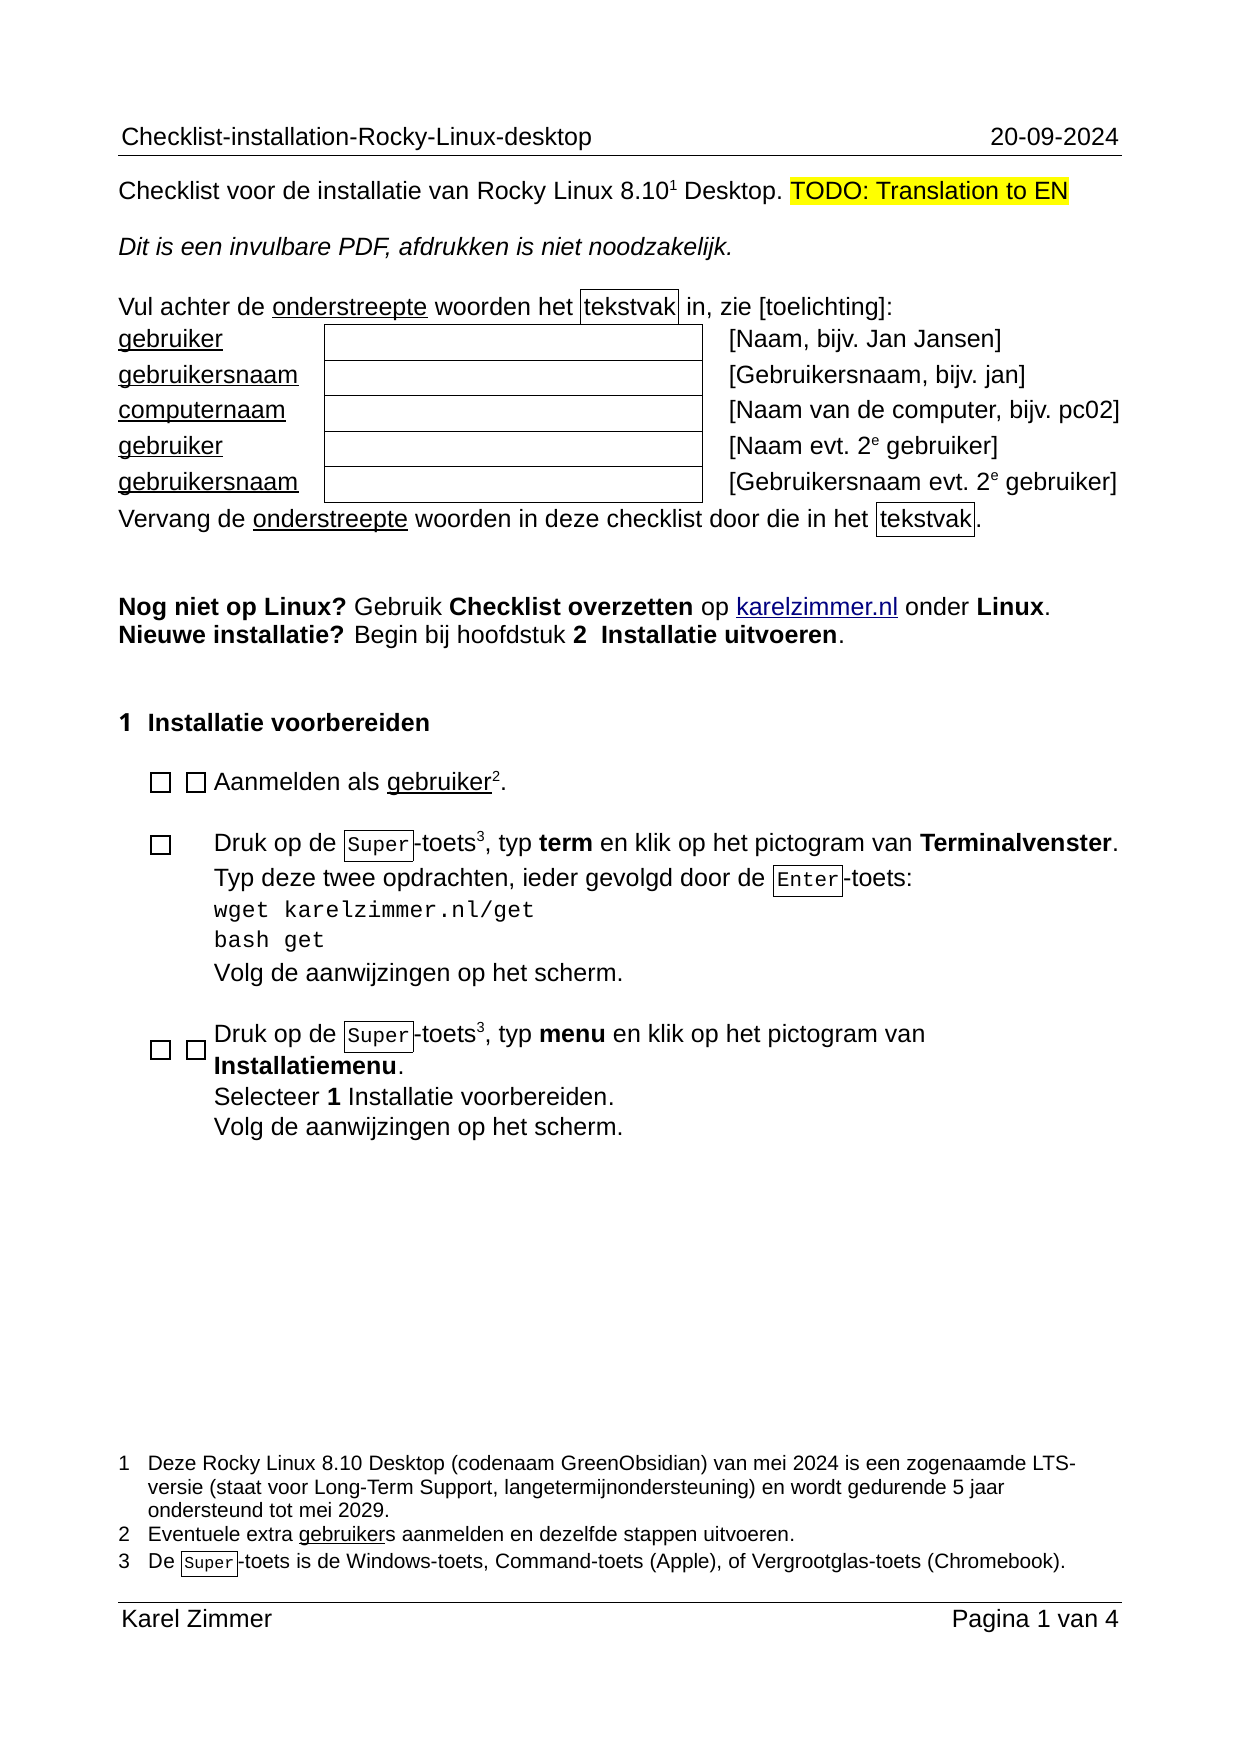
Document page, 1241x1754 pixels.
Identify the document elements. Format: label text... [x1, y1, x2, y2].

table_cell [142, 798, 177, 828]
list Installatie voorbereiden [118, 705, 1122, 739]
table_cell [118, 863, 142, 897]
table_cell [177, 897, 213, 928]
table_cell [118, 1081, 142, 1112]
text gebruikersnaam [118, 360, 324, 395]
table_cell [142, 1081, 177, 1112]
table_cell [142, 828, 177, 862]
text Deze Rocky Linux 8.10 Desktop (codenaam GreenObsidian) van mei 2024 is een zogenaamde LTS-versie (staat voor Long-Term Support, langetermijnondersteuning) en wordt gedurende 5 jaar ondersteund tot mei 2029. [118, 1452, 1122, 1522]
table_header Aanmelden als gebruiker. [213, 767, 1122, 797]
table_cell [177, 988, 213, 1018]
table_cell Volg de aanwijzingen op het scherm. [213, 958, 1122, 988]
table_cell [177, 1019, 213, 1081]
table_cell [118, 928, 142, 958]
text in, zie [toelichting]: [679, 289, 1122, 324]
table_cell wget karelzimmer.nl/get [213, 897, 1122, 928]
text [Gebruikersnaam, bijv. jan] [703, 360, 1122, 395]
text tekstvak [877, 503, 974, 536]
table_cell [118, 958, 142, 988]
table_cell [177, 928, 213, 958]
table_header [177, 767, 213, 797]
table_cell [177, 1112, 213, 1142]
text . [975, 502, 1122, 537]
table_cell [118, 828, 142, 862]
table_cell [142, 897, 177, 928]
table_cell Druk op de Super-toets3, typ menu en klik op het pictogram van Installatiemenu. [213, 1019, 1122, 1081]
text tekstvak [581, 290, 678, 324]
table_cell [142, 928, 177, 958]
table_cell [177, 1081, 213, 1112]
table_cell [118, 988, 142, 1018]
text GEBRUIKER [118, 431, 324, 466]
text Vervang de ONDERSTREEPTE woorden in deze checklist door die in het [118, 502, 876, 537]
text Nieuwe installatie? Begin bij hoofdstuk 2 Installatie uitvoeren. [118, 621, 1122, 649]
table_cell Druk op de Super-toets, typ term en klik op het pictogram van Terminalvenster. [213, 828, 1122, 862]
text [Naam, bijv. Jan Jansen] [703, 324, 1122, 360]
text GEBRUIKERSNaaM [118, 466, 324, 502]
table_cell Volg de aanwijzingen op het scherm. [213, 1112, 1122, 1142]
text Dit is een invulbare PDF, afdrukken is niet noodzakelijk. [118, 233, 1122, 261]
table_cell [142, 988, 177, 1018]
table_header [142, 767, 177, 797]
table_cell [177, 798, 213, 828]
text Nog niet op Linux? Gebruik Checklist overzetten op karelzimmer.nl onder Linux. [118, 593, 1122, 621]
table_cell Typ deze twee opdrachten, ieder gevolgd door de Enter-toets: [213, 863, 1122, 897]
table_cell [142, 863, 177, 897]
text Checklist voor de installatie van Rocky Linux 8.10 Desktop. TODO: Translation to EN [118, 177, 1122, 205]
table_cell [118, 798, 142, 828]
table_cell [142, 1019, 177, 1081]
table_cell [177, 828, 213, 862]
text COMPUTERNAAM [118, 395, 324, 431]
table_cell bash get [213, 928, 1122, 958]
table_cell [213, 988, 1122, 1018]
table_cell [213, 798, 1122, 828]
table_header [118, 767, 142, 797]
table_cell [118, 1112, 142, 1142]
text [Gebruikersnaam evt. 2e gebruiker] [703, 466, 1122, 502]
table_cell [177, 958, 213, 988]
table_cell [118, 1019, 142, 1081]
text [Naam evt. 2e gebruiker] [703, 431, 1122, 466]
table_cell Selecteer 1 Installatie voorbereiden. [213, 1081, 1122, 1112]
text [Naam van de computer, bijv. pc02] [703, 395, 1122, 431]
table_cell [118, 897, 142, 928]
text Vul achter de ONDERSTREEPTE woorden het [118, 289, 580, 324]
table_cell [142, 1112, 177, 1142]
table_cell [142, 958, 177, 988]
text GEBRUIKER [118, 324, 324, 360]
table_cell [177, 863, 213, 897]
